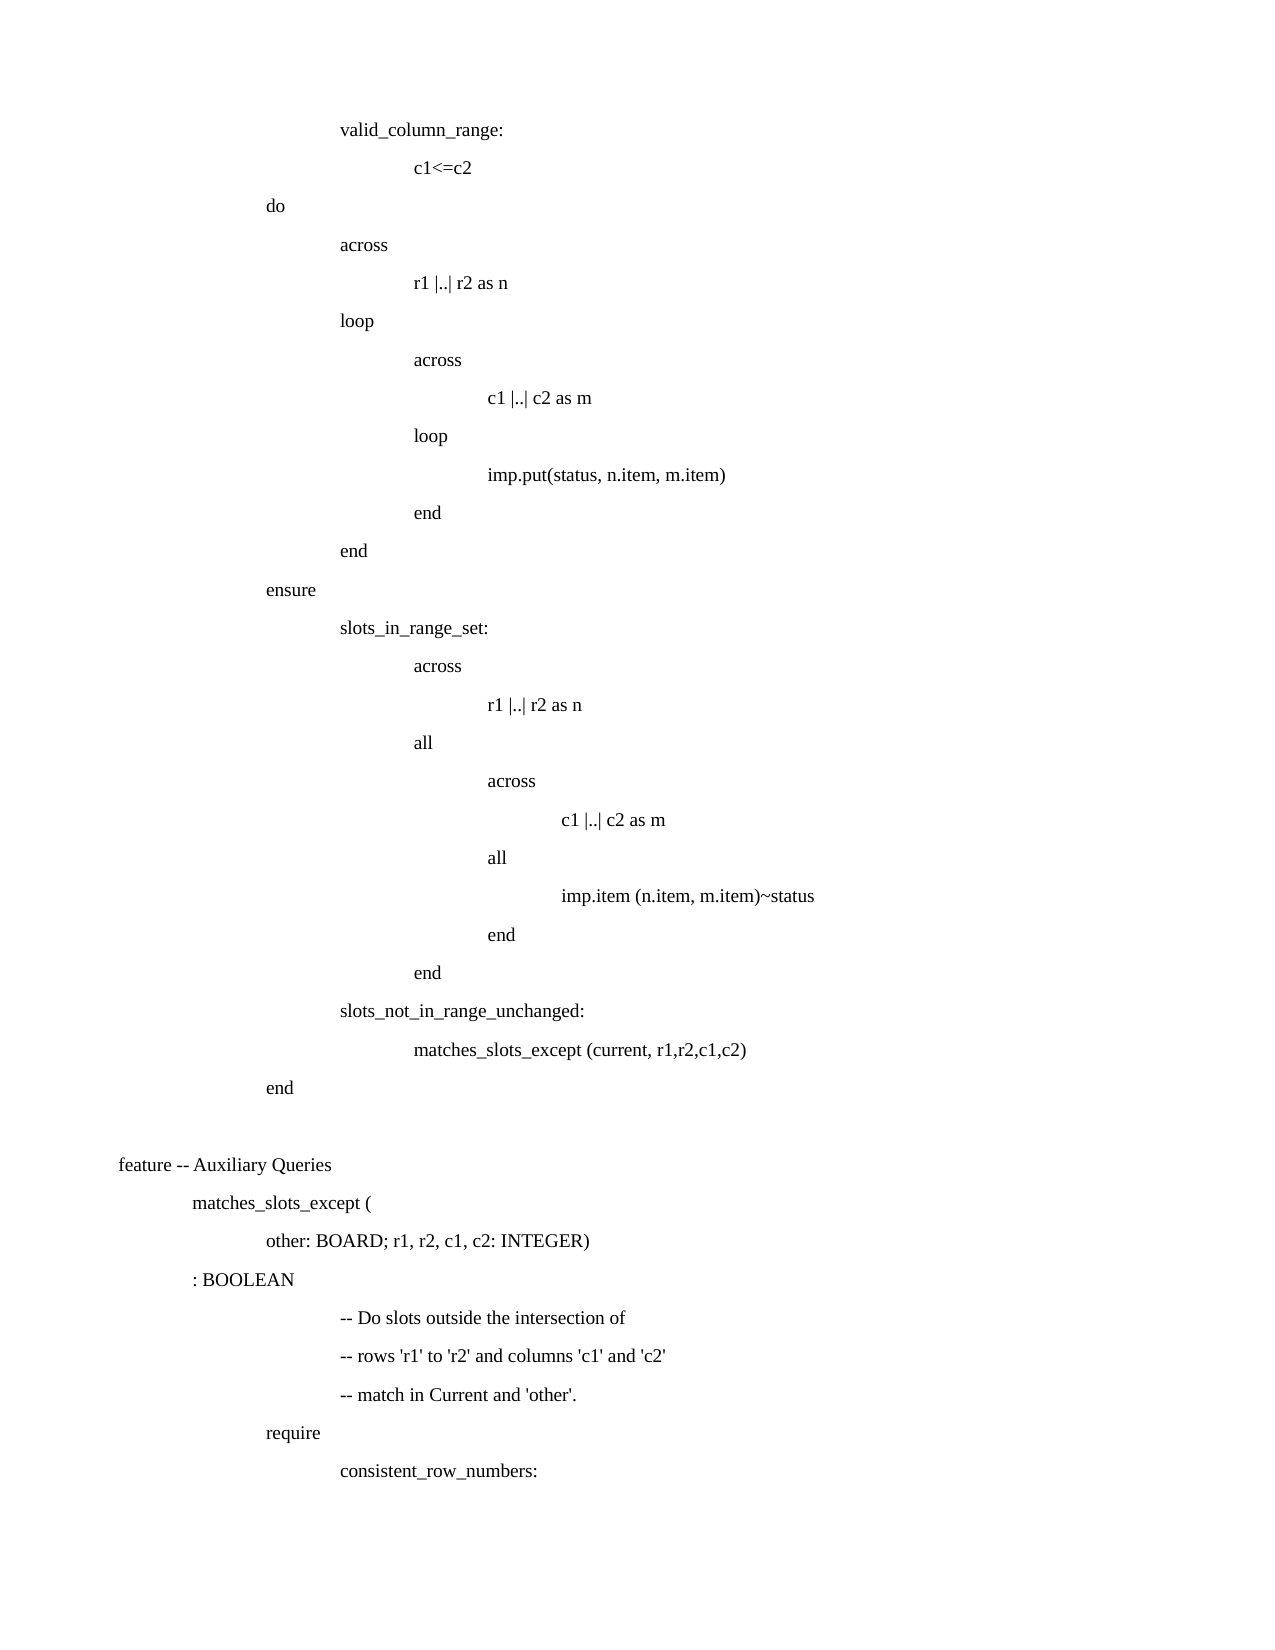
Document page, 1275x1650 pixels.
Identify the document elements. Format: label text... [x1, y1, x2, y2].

text c1 |..| c2 as m [118, 386, 1157, 425]
text loop [118, 425, 1157, 463]
text valid_column_range: [118, 118, 1157, 156]
text feature -- Auxiliary Queries [118, 1153, 1157, 1191]
text require [118, 1421, 1157, 1460]
text -- Do slots outside the intersection of [118, 1306, 1157, 1345]
text ensure [118, 578, 1157, 616]
text r1 |..| r2 as n [118, 693, 1157, 731]
text end [118, 923, 1157, 961]
text imp.put(status, n.item, m.item) [118, 463, 1157, 501]
text matches_slots_except ( [118, 1191, 1157, 1230]
text end [118, 1076, 1157, 1115]
text r1 |..| r2 as n [118, 271, 1157, 310]
text end [118, 540, 1157, 578]
text imp.item (n.item, m.item)~status [118, 885, 1157, 923]
text c1 |..| c2 as m [118, 808, 1157, 846]
text c1<=c2 [118, 156, 1157, 195]
text all [118, 731, 1157, 770]
text across [118, 233, 1157, 271]
text loop [118, 310, 1157, 348]
text across [118, 348, 1157, 386]
text across [118, 770, 1157, 808]
text end [118, 501, 1157, 540]
text slots_in_range_set: [118, 616, 1157, 655]
text other: BOARD; r1, r2, c1, c2: INTEGER) [118, 1230, 1157, 1268]
text slots_not_in_range_unchanged: [118, 1000, 1157, 1038]
text : BOOLEAN [118, 1268, 1157, 1306]
text matches_slots_except (current, r1,r2,c1,c2) [118, 1038, 1157, 1076]
text across [118, 655, 1157, 693]
text consistent_row_numbers: [118, 1460, 1157, 1498]
text do [118, 195, 1157, 233]
text -- match in Current and 'other'. [118, 1383, 1157, 1421]
text -- rows 'r1' to 'r2' and columns 'c1' and 'c2' [118, 1345, 1157, 1383]
text all [118, 846, 1157, 885]
text end [118, 961, 1157, 1000]
